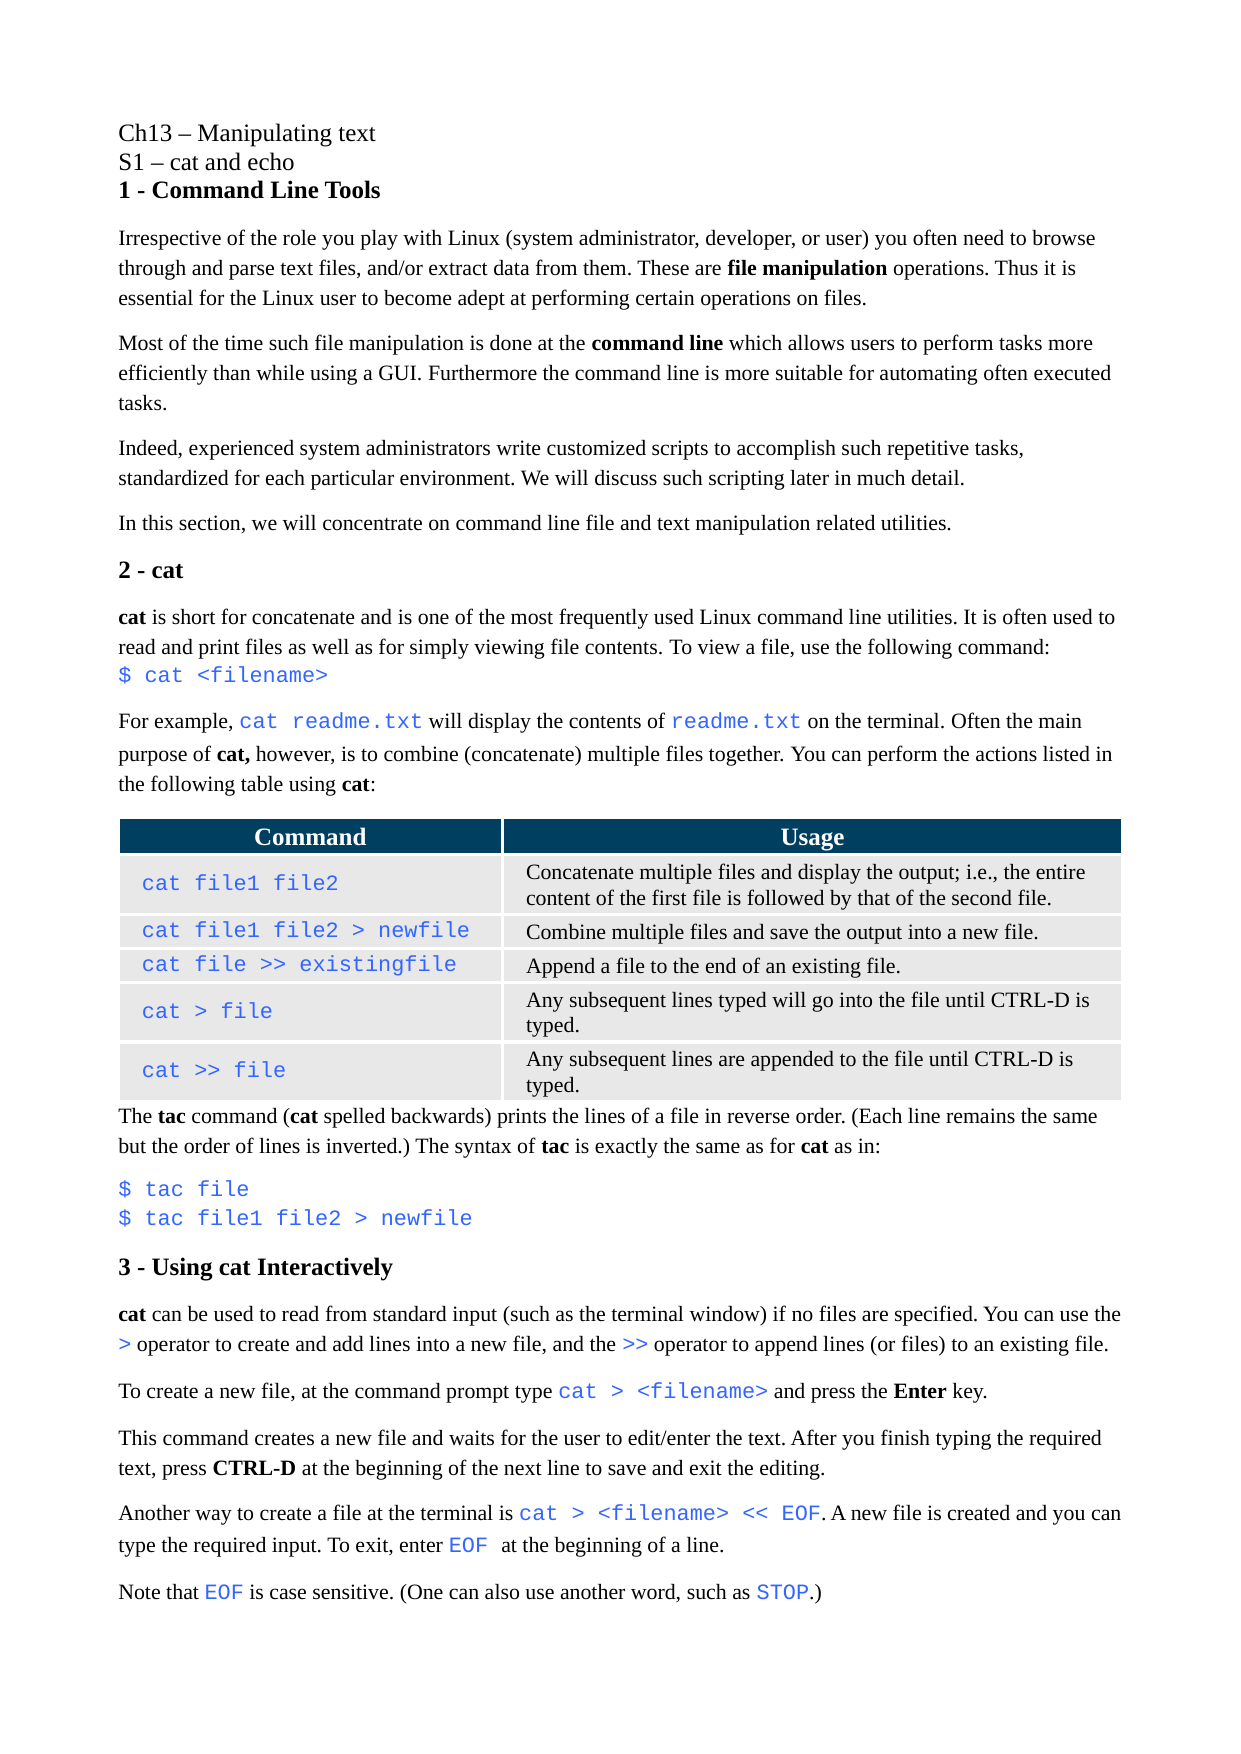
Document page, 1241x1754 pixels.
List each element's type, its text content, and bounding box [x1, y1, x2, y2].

table_cell cat > file [120, 984, 501, 1040]
table_cell cat file1 file2 > newfile [120, 916, 501, 947]
table_cell cat >> file [120, 1044, 501, 1100]
text cat can be used to read from standard input (such as the terminal window) if no files are specified. You can use the > operator to create and add lines into a new file, and the >> operator to append lines (or files) to an existing file. [118, 1301, 1122, 1358]
text 3 - Using cat Interactively [118, 1252, 1122, 1281]
text 2 - cat [118, 555, 1122, 584]
text In this section, we will concentrate on command line file and text manipulation related utilities. [118, 510, 1122, 535]
text Indeed, experienced system administrators write customized scripts to accomplish such repetitive tasks, standardized for each particular environment. We will discuss such scripting later in much detail. [118, 435, 1122, 491]
text This command creates a new file and waits for the user to edit/enter the text. After you finish typing the required text, press CTRL-D at the beginning of the next line to save and exit the editing. [118, 1425, 1122, 1480]
text Irrespective of the role you play with Linux (system administrator, developer, or user) you often need to browse through and parse text files, and/or extract data from them. These are file manipulation operations. Thus it is essential for the Linux user to become adept at performing certain operations on files. [118, 225, 1122, 310]
text For example, cat readme.txt will display the contents of readme.txt on the terminal. Often the main purpose of cat, however, is to combine (concatenate) multiple files together. You can perform the actions listed in the following table using cat: [118, 708, 1122, 796]
table_cell cat file >> existingfile [120, 950, 501, 981]
table_cell Any subsequent lines are appended to the file until CTRL-D is typed. [504, 1044, 1121, 1100]
table_cell Combine multiple files and save the output into a new file. [504, 916, 1121, 947]
table_cell Concatenate multiple files and display the output; i.e., the entire content of the first file is followed by that of the second file. [504, 856, 1121, 913]
text 1 - Command Line Tools [118, 176, 1122, 204]
table_cell Append a file to the end of an existing file. [504, 950, 1121, 981]
table_header Command [120, 819, 501, 853]
text Another way to create a file at the terminal is cat > <filename> << EOF. A new file is created and you can type the required input. To exit, enter EOF at the beginning of a line. [118, 1500, 1122, 1559]
text Most of the time such file manipulation is done at the command line which allows users to perform tasks more efficiently than while using a GUI. Furthermore the command line is more suitable for automating often executed tasks. [118, 330, 1122, 416]
text S1 – cat and echo [118, 147, 1122, 176]
table_header Usage [504, 819, 1121, 853]
text To create a new file, at the command prompt type cat > <filename> and press the Enter key. [118, 1378, 1122, 1405]
table_cell Any subsequent lines typed will go into the file until CTRL-D is typed. [504, 984, 1121, 1040]
text $ tac file $ tac file1 file2 > newfile [118, 1178, 1122, 1232]
text Note that EOF is case sensitive. (One can also use another word, such as STOP.) [118, 1579, 1122, 1606]
text cat is short for concatenate and is one of the most frequently used Linux command line utilities. It is often used to read and print files as well as for simply viewing file contents. To view a file, use the following command: $ cat <filename> [118, 604, 1122, 689]
table_cell cat file1 file2 [120, 856, 501, 913]
text Ch13 – Manipulating text [118, 118, 1122, 147]
text The tac command (cat spelled backwards) prints the lines of a file in reverse order. (Each line remains the same but the order of lines is inverted.) The syntax of tac is exactly the same as for cat as in: [118, 1103, 1122, 1158]
